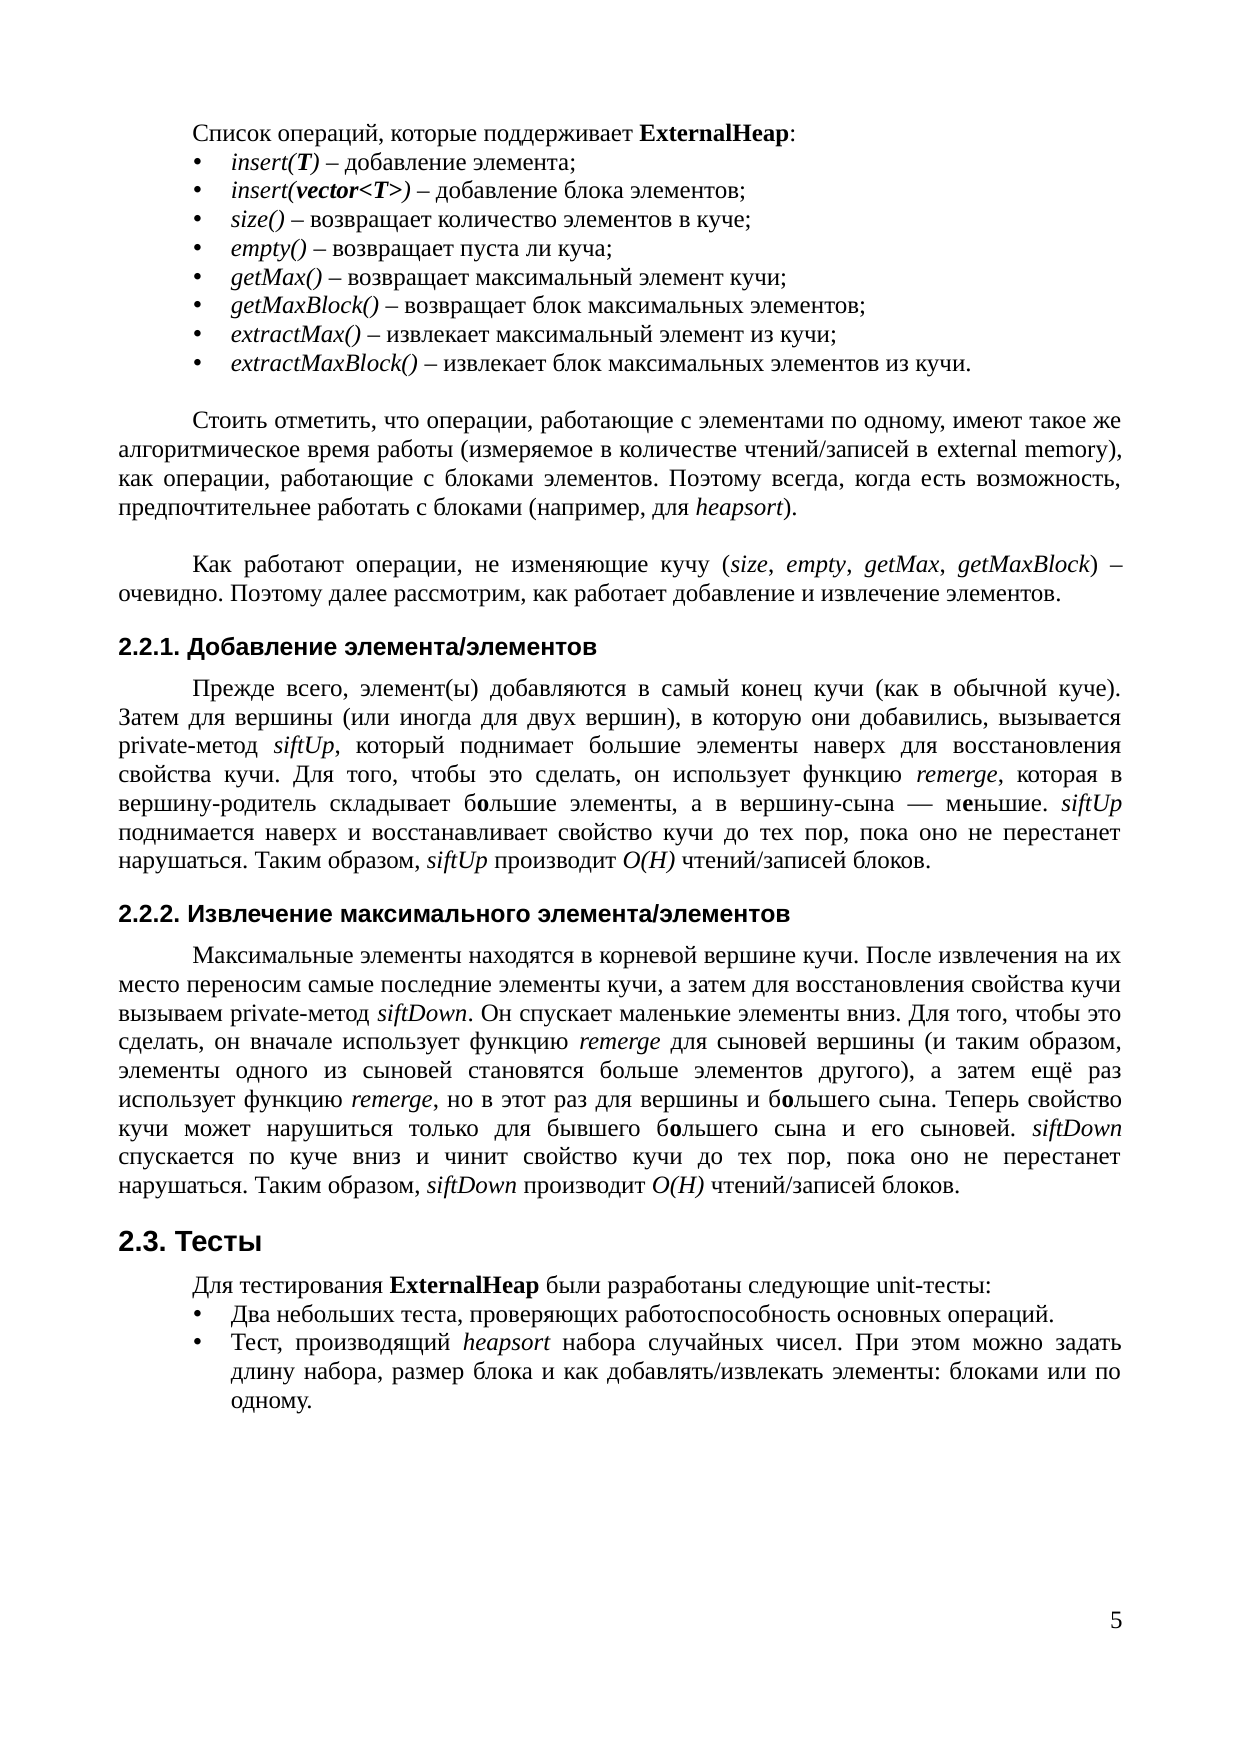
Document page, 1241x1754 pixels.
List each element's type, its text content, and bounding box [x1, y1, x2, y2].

subtitle 2.3. Тесты [118, 1224, 1122, 1257]
list size() – возвращает количество элементов в куче; [193, 204, 1122, 233]
subtitle 2.2.1. Добавление элемента/элементов [118, 632, 1122, 660]
text Список операций, которые поддерживает ExternalHeap: [118, 118, 1122, 147]
list empty() – возвращает пуста ли куча; [193, 233, 1122, 262]
text Прежде всего, элемент(ы) добавляются в самый конец кучи (как в обычной куче). Затем для вершины (или иногда для двух вершин), в которую они добавились, вызывается private-метод siftUp, который поднимает большие элементы наверх для восстановления свойства кучи. Для того, чтобы это сделать, он использует функцию remerge, которая в вершину-родитель складывает большие элементы, а в вершину-сына — меньшие. siftUp поднимается наверх и восстанавливает свойство кучи до тех пор, пока оно не перестанет нарушаться. Таким образом, siftUp производит O(H) чтений/записей блоков. [118, 673, 1122, 874]
list Два небольших теста, проверяющих работоспособность основных операций. [193, 1299, 1122, 1327]
subtitle 2.2.2. Извлечение максимального элемента/элементов [118, 899, 1122, 928]
list extractMaxBlock() – извлекает блок максимальных элементов из кучи. [193, 348, 1122, 377]
list extractMax() – извлекает максимальный элемент из кучи; [193, 319, 1122, 348]
text Как работают операции, не изменяющие кучу (size, empty, getMax, getMaxBlock) – очевидно. Поэтому далее рассмотрим, как работает добавление и извлечение элементов. [118, 549, 1122, 607]
text Стоить отметить, что операции, работающие с элементами по одному, имеют такое же алгоритмическое время работы (измеряемое в количестве чтений/записей в external memory), как операции, работающие с блоками элементов. Поэтому всегда, когда есть возможность, предпочтительнее работать с блоками (например, для heapsort). [118, 406, 1122, 521]
text Максимальные элементы находятся в корневой вершине кучи. После извлечения на их место переносим самые последние элементы кучи, а затем для восстановления свойства кучи вызываем private-метод siftDown. Он спускает маленькие элементы вниз. Для того, чтобы это сделать, он вначале использует функцию remerge для сыновей вершины (и таким образом, элементы одного из сыновей становятся больше элементов другого), а затем ещё раз использует функцию remerge, но в этот раз для вершины и большего сына. Теперь свойство кучи может нарушиться только для бывшего большего сына и его сыновей. siftDown спускается по куче вниз и чинит свойство кучи до тех пор, пока оно не перестанет нарушаться. Таким образом, siftDown производит O(H) чтений/записей блоков. [118, 940, 1122, 1199]
list Тест, производящий heapsort набора случайных чисел. При этом можно задать длину набора, размер блока и как добавлять/извлекать элементы: блоками или по одному. [193, 1327, 1122, 1414]
list getMax() – возвращает максимальный элемент кучи; [193, 262, 1122, 291]
list insert(T) – добавление элемента; [193, 147, 1122, 176]
text Для тестирования ExternalHeap были разработаны следующие unit-тесты: [118, 1270, 1122, 1299]
list getMaxBlock() – возвращает блок максимальных элементов; [193, 291, 1122, 319]
list insert(vector<T>) – добавление блока элементов; [193, 176, 1122, 204]
